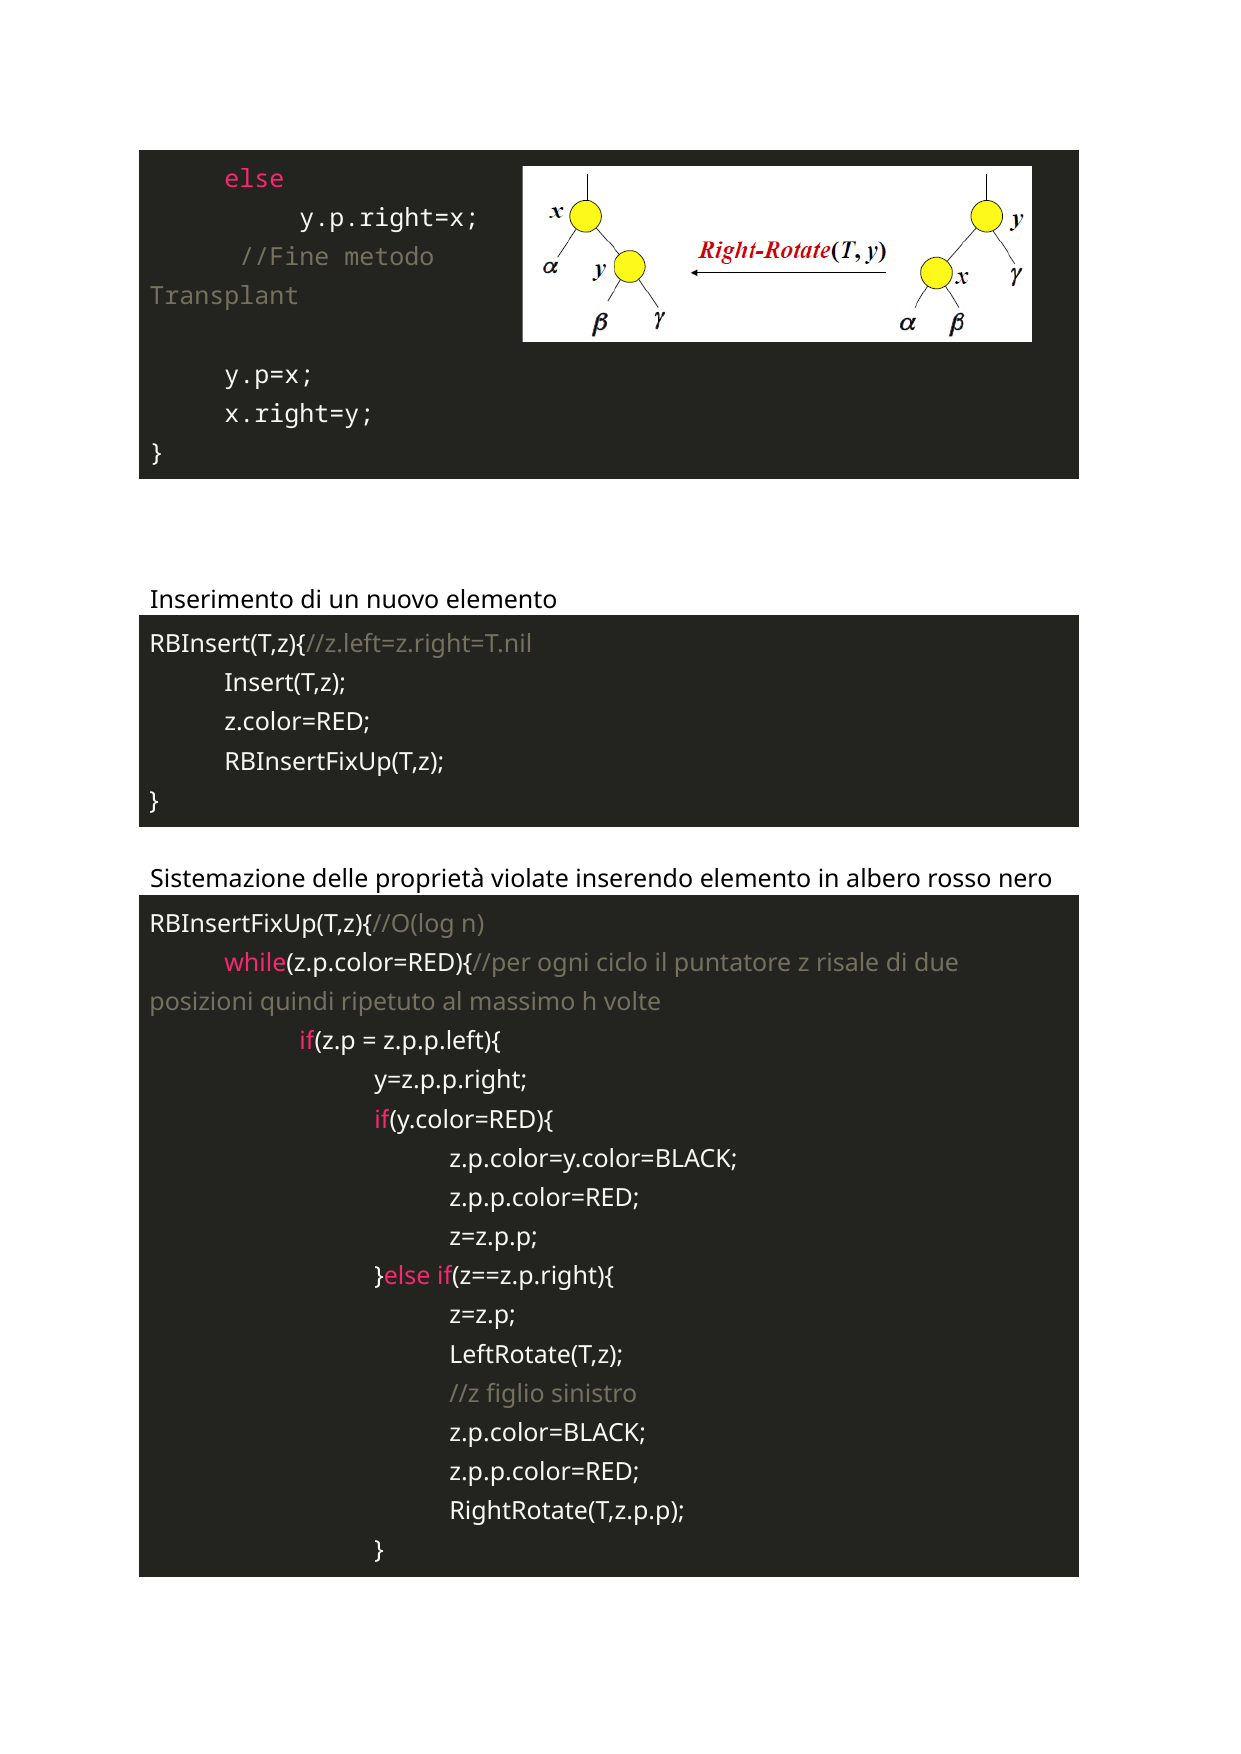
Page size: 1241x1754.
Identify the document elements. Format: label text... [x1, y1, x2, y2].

text Inserimento di un nuovo elemento [150, 581, 1090, 615]
text Sistemazione delle proprietà violate inserendo elemento in albero rosso nero [150, 861, 1090, 895]
table_header else y.p.right=x; //Fine metodo Transplant y.p=x; x.right=y; } [139, 150, 1079, 479]
table_header RBInsert(T,z){//z.left=z.right=T.nil Insert(T,z); z.color=RED; RBInsertFixUp(T,z); } [139, 615, 1079, 827]
picture [522, 166, 1032, 342]
table_header RBInsertFixUp(T,z){//O(log n) while(z.p.color=RED){//per ogni ciclo il puntatore z risale di due posizioni quindi ripetuto al massimo h volte if(z.p = z.p.p.left){ y=z.p.p.right; if(y.color=RED){ z.p.color=y.color=BLACK; z.p.p.color=RED; z=z.p.p; }else if(z==z.p.right){ z=z.p; LeftRotate(T,z); //z figlio sinistro z.p.color=BLACK; z.p.p.color=RED; RightRotate(T,z.p.p); } [139, 895, 1079, 1577]
